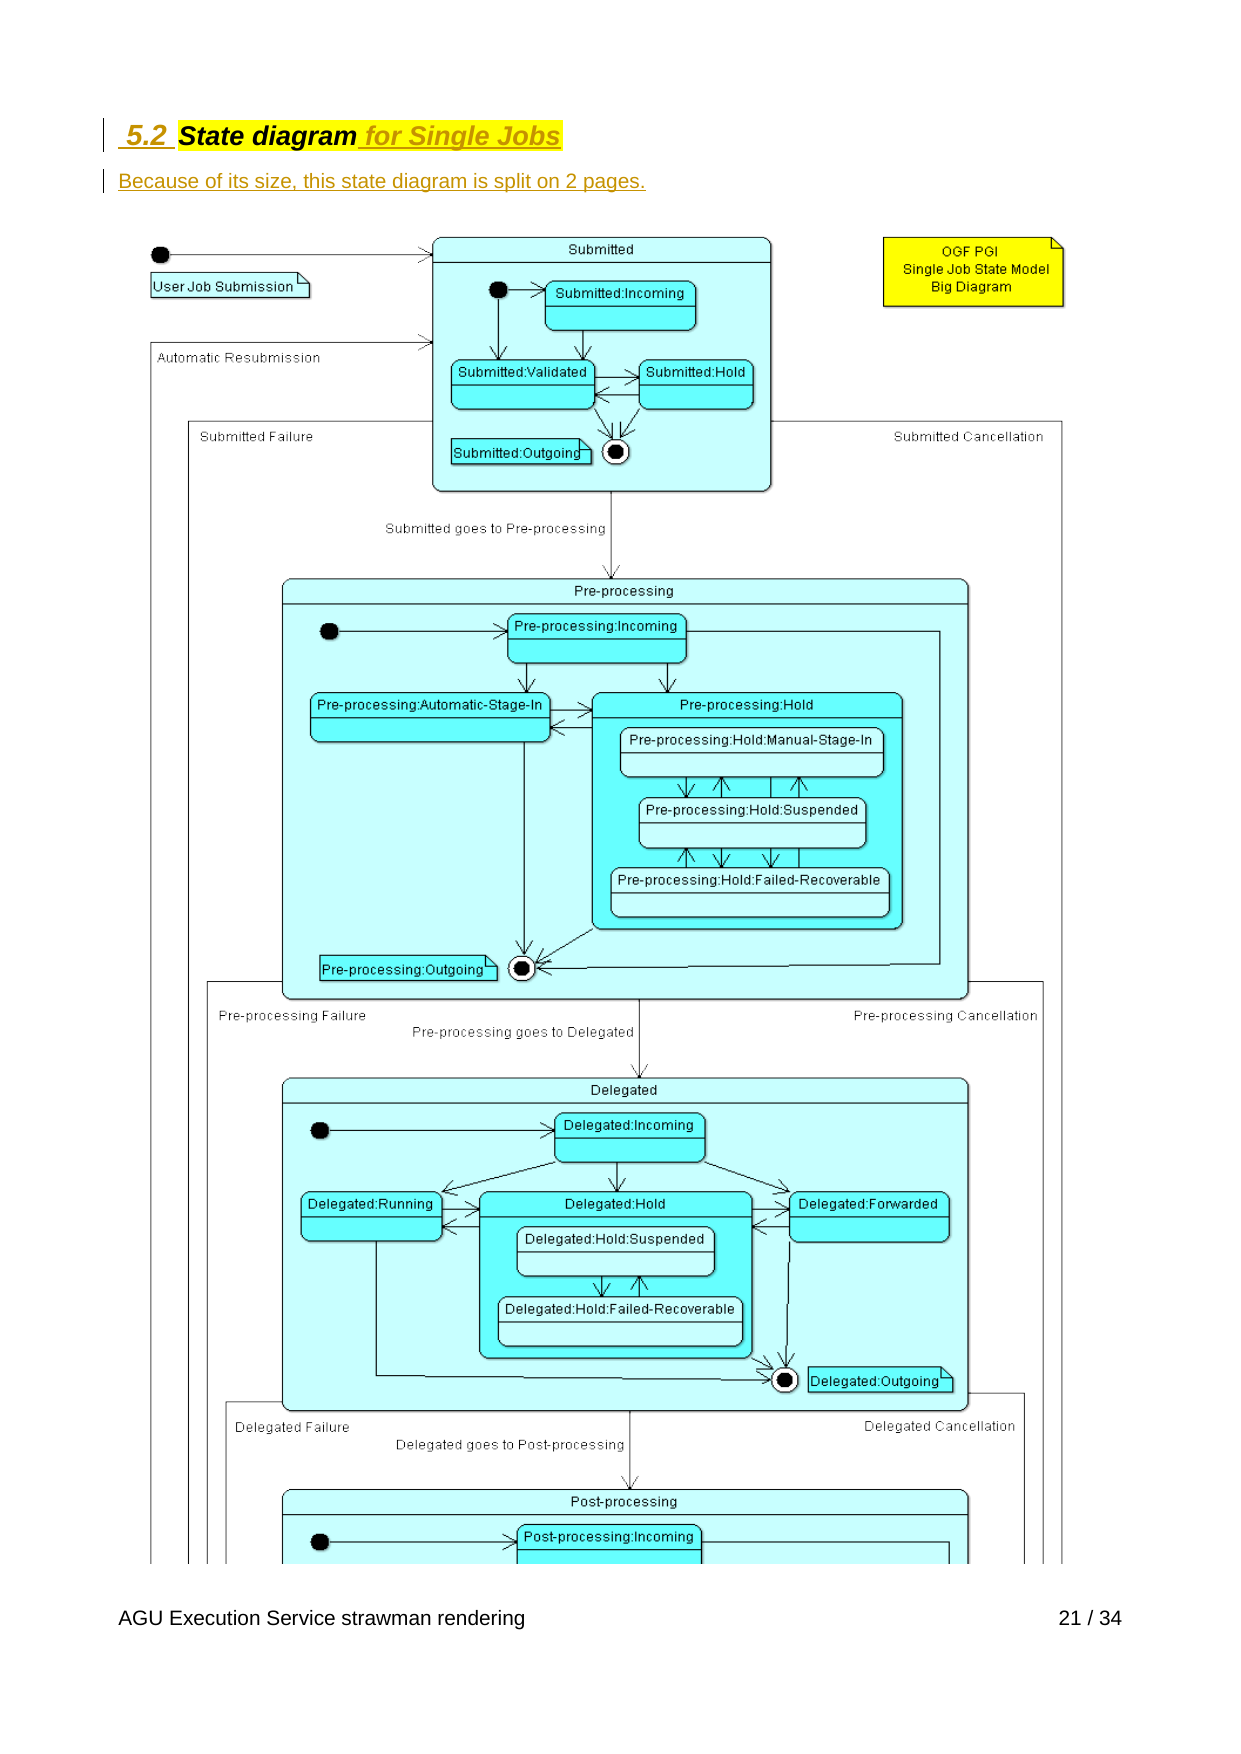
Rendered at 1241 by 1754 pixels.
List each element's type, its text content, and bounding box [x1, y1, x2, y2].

text Because of its size, this state diagram is split on 2 pages. [118, 169, 1122, 193]
subtitle State diagram for Single Jobs [118, 118, 1122, 152]
